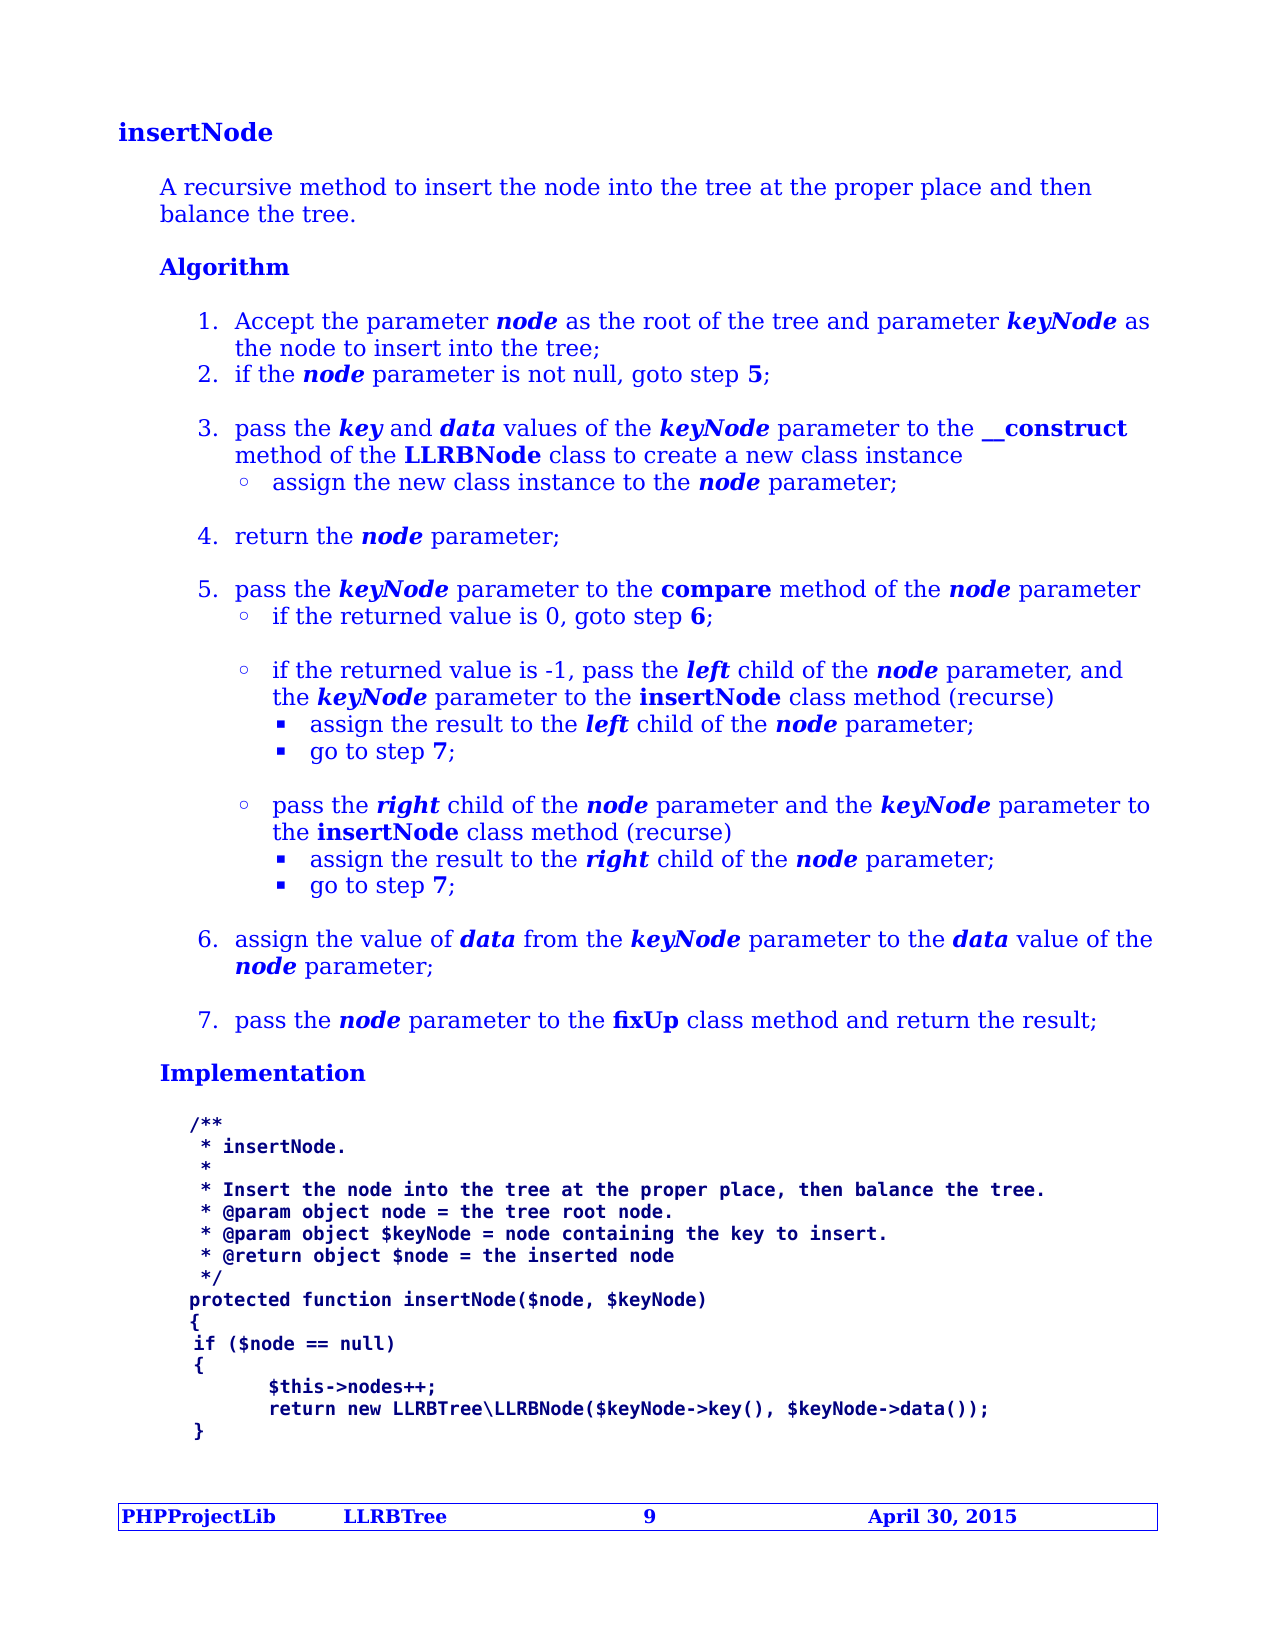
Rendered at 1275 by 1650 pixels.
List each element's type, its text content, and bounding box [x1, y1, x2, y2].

list pass the key and data values of the keyNode parameter to the __construct method of the LLRBNode class to create a new class instance [197, 415, 1157, 469]
list * @return object $node = the inserted node [189, 1245, 1157, 1267]
list pass the node parameter to the fixUp class method and return the result; [197, 1007, 1157, 1034]
text A recursive method to insert the node into the tree at the proper place and then balance the tree. [159, 174, 1157, 227]
list assign the result to the right child of the node parameter; [272, 845, 1157, 872]
list assign the result to the left child of the node parameter; [272, 711, 1157, 738]
list assign the new class instance to the node parameter; [234, 469, 1157, 496]
list return new LLRBTree\LLRBNode($keyNode->key(), $keyNode->data()); [189, 1398, 1157, 1420]
list assign the value of data from the keyNode parameter to the data value of the node parameter; [197, 926, 1157, 980]
list go to step 7; [272, 738, 1157, 765]
list */ [189, 1267, 1157, 1289]
list * @param object $keyNode = node containing the key to insert. [189, 1223, 1157, 1245]
list pass the keyNode parameter to the compare method of the node parameter [197, 576, 1157, 603]
list protected function insertNode($node, $keyNode) [189, 1289, 1157, 1311]
list * [189, 1158, 1157, 1179]
list go to step 7; [272, 872, 1157, 899]
title insertNode [118, 118, 1157, 147]
text Algorithm [159, 254, 1157, 281]
text Implementation [159, 1060, 1157, 1087]
list if the returned value is 0, goto step 6; [234, 603, 1157, 630]
list if ($node == null) [189, 1333, 1157, 1354]
list * Insert the node into the tree at the proper place, then balance the tree. [189, 1179, 1157, 1201]
list } [189, 1420, 1157, 1442]
list pass the right child of the node parameter and the keyNode parameter to the insertNode class method (recurse) [234, 791, 1157, 845]
list /** [189, 1114, 1157, 1136]
list if the node parameter is not null, goto step 5; [197, 361, 1157, 388]
list return the node parameter; [197, 523, 1157, 549]
list if the returned value is -1, pass the left child of the node parameter, and the keyNode parameter to the insertNode class method (recurse) [234, 657, 1157, 711]
list * @param object node = the tree root node. [189, 1201, 1157, 1223]
list { [189, 1354, 1157, 1376]
list $this->nodes++; [189, 1376, 1157, 1398]
list Accept the parameter node as the root of the tree and parameter keyNode as the node to insert into the tree; [197, 308, 1157, 361]
list { [189, 1311, 1157, 1333]
list * insertNode. [189, 1136, 1157, 1158]
